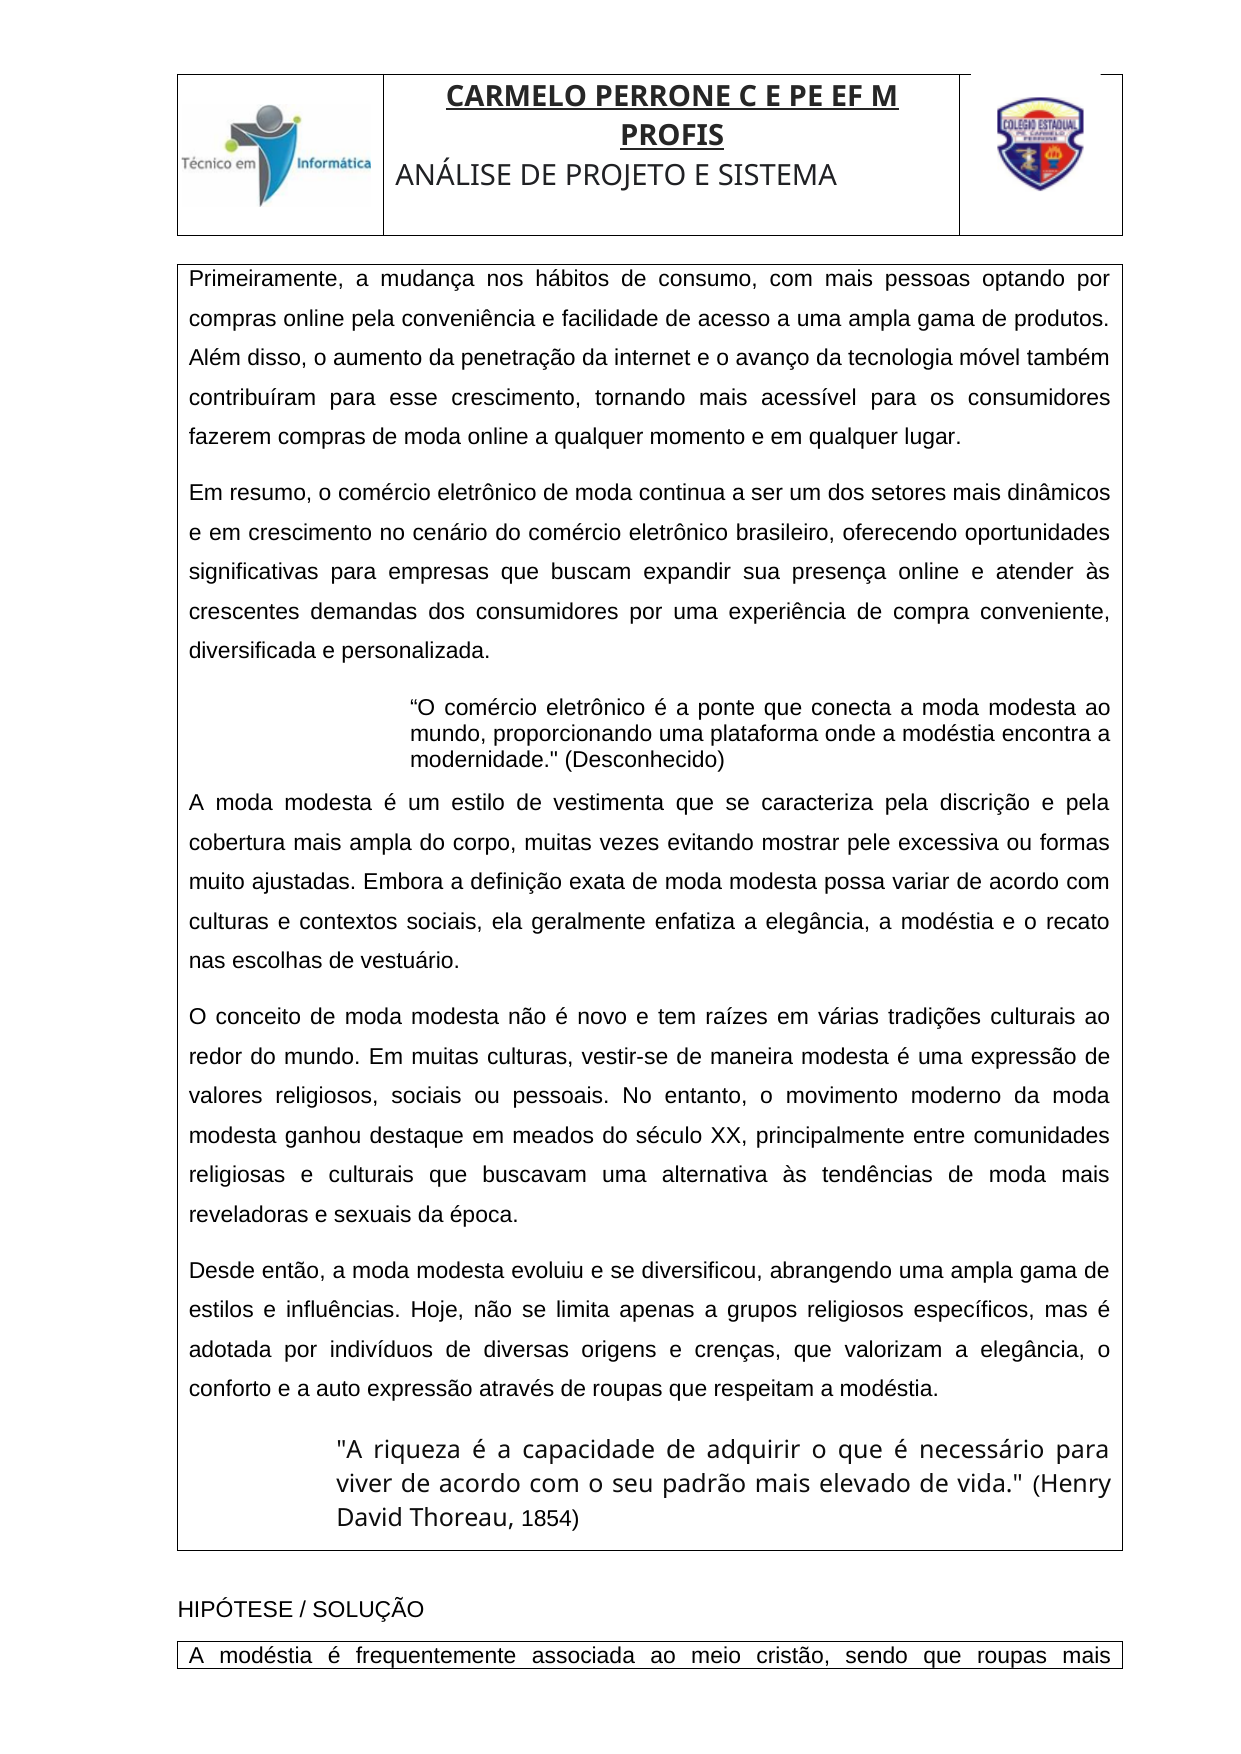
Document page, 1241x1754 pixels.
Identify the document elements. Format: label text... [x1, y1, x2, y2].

table_header A modéstia é frequentemente associada ao meio cristão, sendo que roupas mais [178, 1642, 1122, 1668]
picture [181, 104, 371, 207]
text HIPÓTESE / SOLUÇÃO [177, 1596, 1122, 1622]
picture [971, 74, 1101, 199]
table_header Primeiramente, a mudança nos hábitos de consumo, com mais pessoas optando por compras online pela conveniência e facilidade de acesso a uma ampla gama de produtos. Além disso, o aumento da penetração da internet e o avanço da tecnologia móvel também contribuíram para esse crescimento, tornando mais acessível para os consumidores fazerem compras de moda online a qualquer momento e em qualquer lugar. Em resumo, o comércio eletrônico de moda continua a ser um dos setores mais dinâmicos e em crescimento no cenário do comércio eletrônico brasileiro, oferecendo oportunidades significativas para empresas que buscam expandir sua presença online e atender às crescentes demandas dos consumidores por uma experiência de compra conveniente, diversificada e personalizada. “O comércio eletrônico é a ponte que conecta a moda modesta ao mundo, proporcionando uma plataforma onde a modéstia encontra a modernidade." (Desconhecido) A moda modesta é um estilo de vestimenta que se caracteriza pela discrição e pela cobertura mais ampla do corpo, muitas vezes evitando mostrar pele excessiva ou formas muito ajustadas. Embora a definição exata de moda modesta possa variar de acordo com culturas e contextos sociais, ela geralmente enfatiza a elegância, a modéstia e o recato nas escolhas de vestuário. O conceito de moda modesta não é novo e tem raízes em várias tradições culturais ao redor do mundo. Em muitas culturas, vestir-se de maneira modesta é uma expressão de valores religiosos, sociais ou pessoais. No entanto, o movimento moderno da moda modesta ganhou destaque em meados do século XX, principalmente entre comunidades religiosas e culturais que buscavam uma alternativa às tendências de moda mais reveladoras e sexuais da época. Desde então, a moda modesta evoluiu e se diversificou, abrangendo uma ampla gama de estilos e influências. Hoje, não se limita apenas a grupos religiosos específicos, mas é adotada por indivíduos de diversas origens e crenças, que valorizam a elegância, o conforto e a auto expressão através de roupas que respeitam a modéstia. "A riqueza é a capacidade de adquirir o que é necessário para viver de acordo com o seu padrão mais elevado de vida." (Henry David Thoreau, 1854) [178, 265, 1122, 1550]
